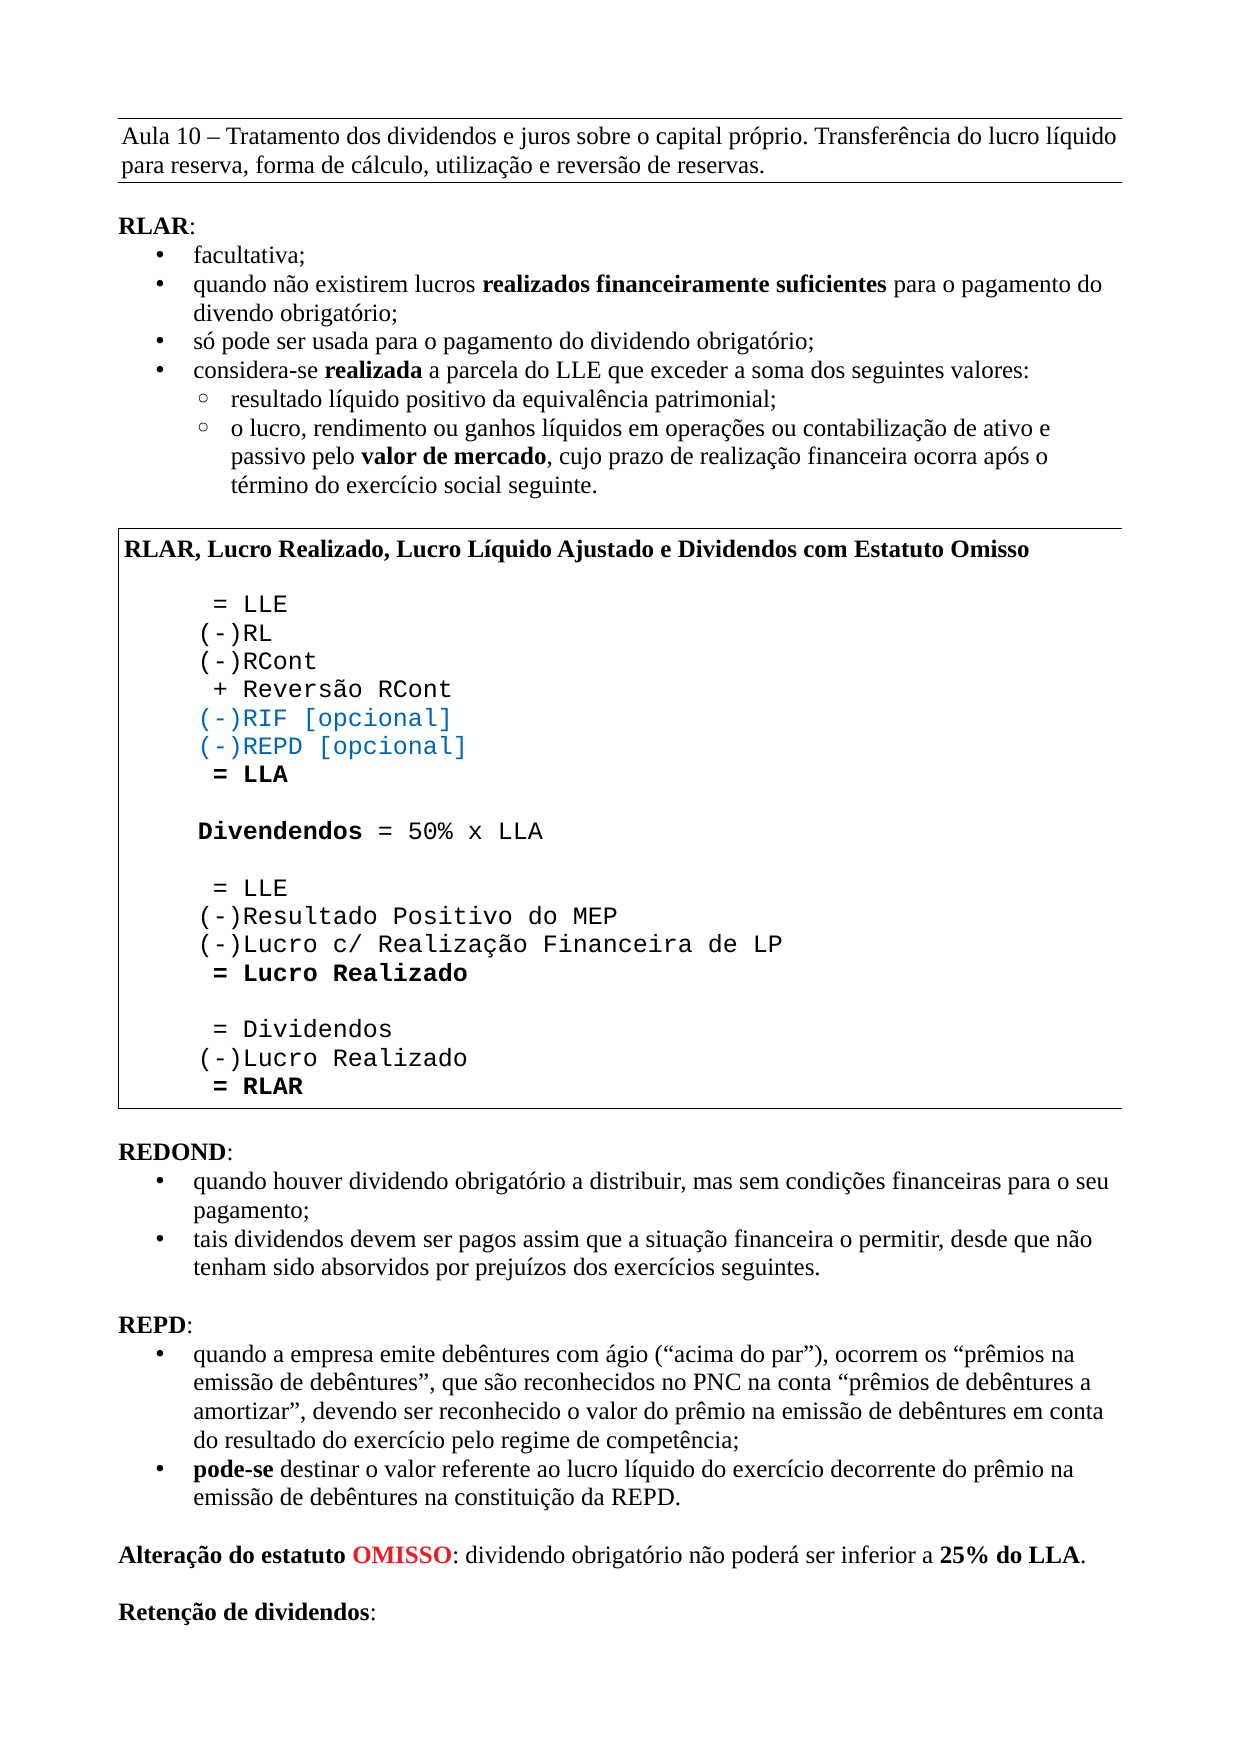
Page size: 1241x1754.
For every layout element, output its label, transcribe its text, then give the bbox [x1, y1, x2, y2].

text Alteração do estatuto OMISSO: dividendo obrigatório não poderá ser inferior a 25% do LLA. [118, 1540, 1122, 1569]
list considera-se realizada a parcela do LLE que exceder a soma dos seguintes valores: [156, 355, 1122, 384]
list resultado líquido positivo da equivalência patrimonial; [193, 384, 1122, 413]
list facultativa; [156, 240, 1122, 269]
list o lucro, rendimento ou ganhos líquidos em operações ou contabilização de ativo e passivo pelo valor de mercado, cujo prazo de realização financeira ocorra após o término do exercício social seguinte. [193, 413, 1122, 499]
text REDOND: [118, 1137, 1122, 1166]
list quando houver dividendo obrigatório a distribuir, mas sem condições financeiras para o seu pagamento; [156, 1166, 1122, 1224]
list quando não existirem lucros realizados financeiramente suficientes para o pagamento do divendo obrigatório; [156, 269, 1122, 326]
list quando a empresa emite debêntures com ágio (“acima do par”), ocorrem os “prêmios na emissão de debêntures”, que são reconhecidos no PNC na conta “prêmios de debêntures a amortizar”, devendo ser reconhecido o valor do prêmio na emissão de debêntures em conta do resultado do exercício pelo regime de competência; [156, 1339, 1122, 1454]
text Retenção de dividendos: [118, 1597, 1122, 1626]
table_header RLAR, Lucro Realizado, Lucro Líquido Ajustado e Dividendos com Estatuto Omisso = LLE (-)RL (-)RCont + Reversão RCont (-)RIF [opcional] (-)REPD [opcional] = LLA Divendendos = 50% x LLA = LLE (-)Resultado Positivo do MEP (-)Lucro c/ Realização Financeira de LP = Lucro Realizado = Dividendos (-)Lucro Realizado = RLAR [119, 529, 1122, 1108]
list pode-se destinar o valor referente ao lucro líquido do exercício decorrente do prêmio na emissão de debêntures na constituição da REPD. [156, 1454, 1122, 1511]
list tais dividendos devem ser pagos assim que a situação financeira o permitir, desde que não tenham sido absorvidos por prejuízos dos exercícios seguintes. [156, 1224, 1122, 1281]
list só pode ser usada para o pagamento do dividendo obrigatório; [156, 326, 1122, 355]
text REPD: [118, 1310, 1122, 1339]
text RLAR: [118, 211, 1122, 240]
